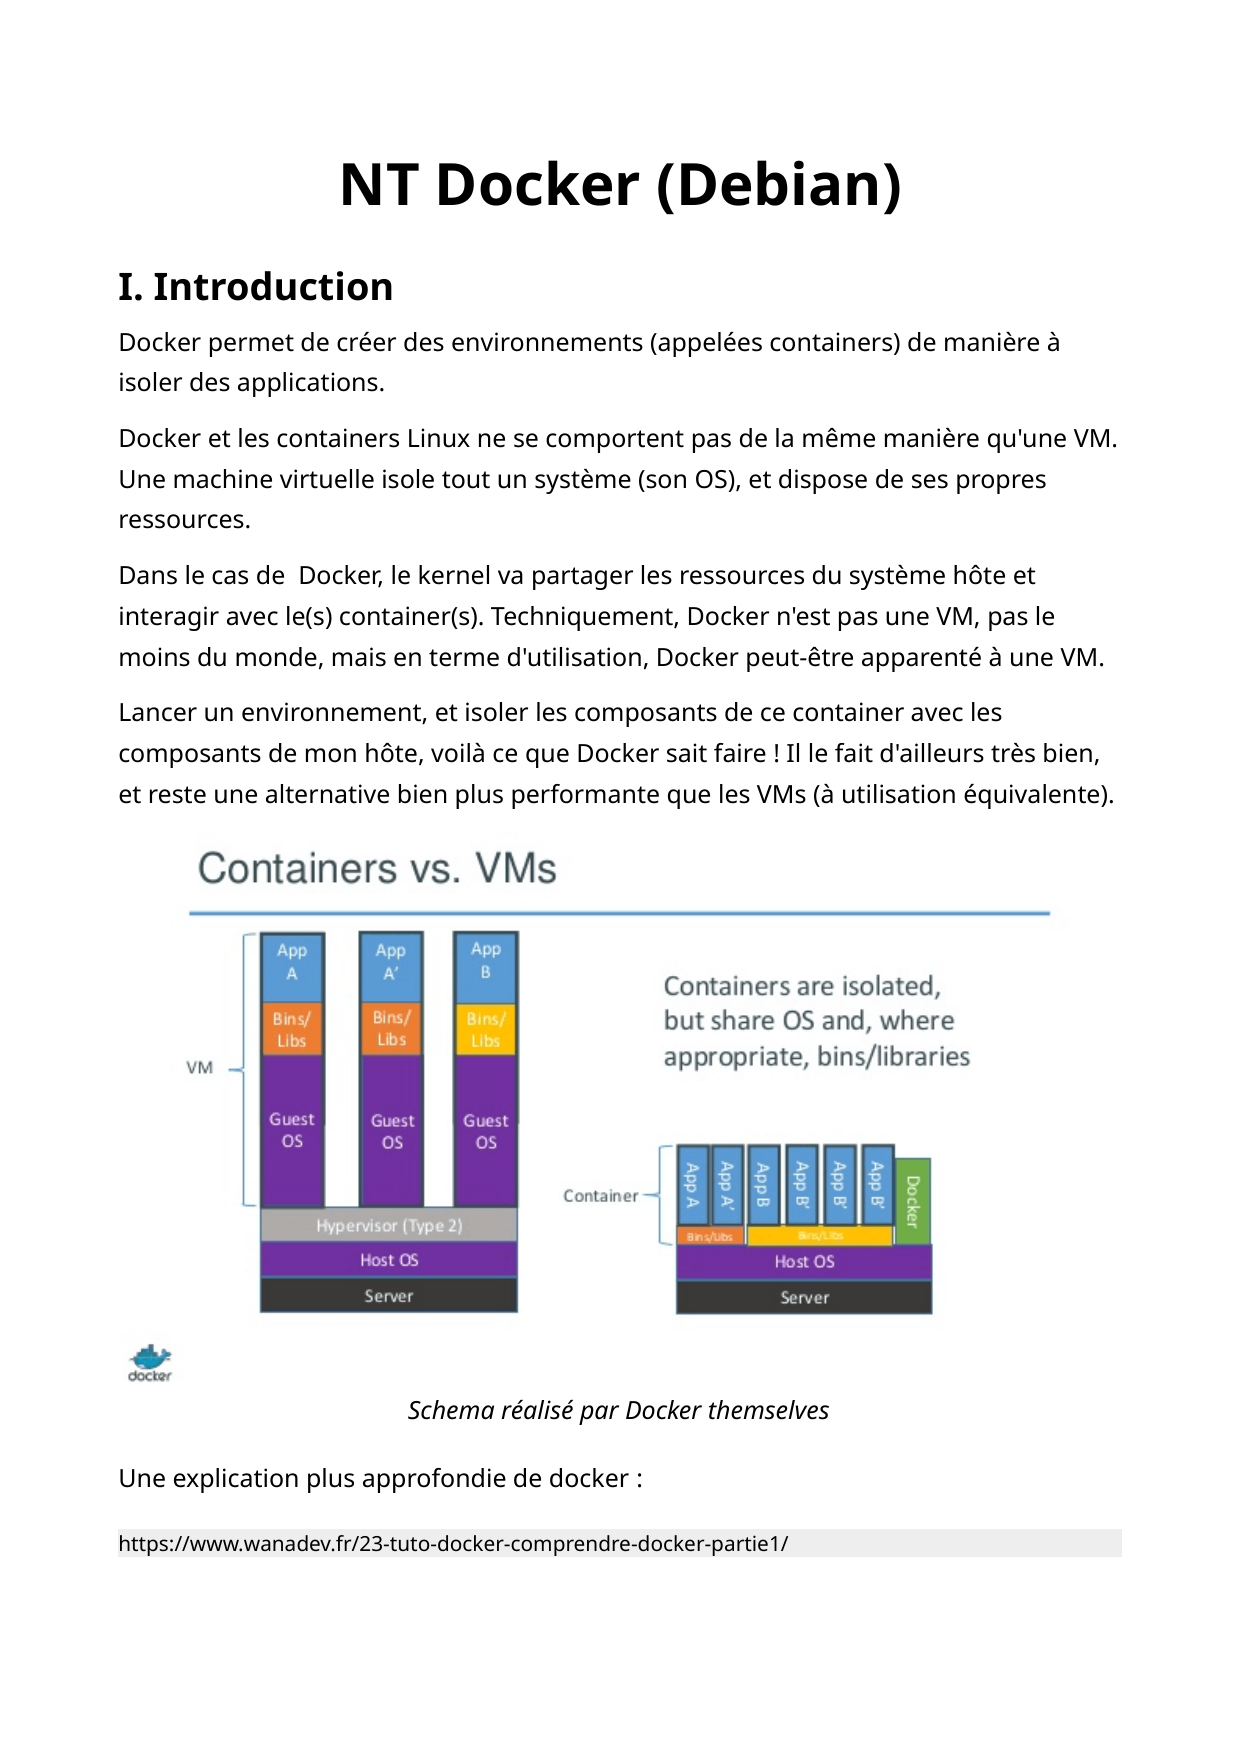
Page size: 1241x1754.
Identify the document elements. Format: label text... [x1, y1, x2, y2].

text Docker et les containers Linux ne se comportent pas de la même manière qu'une VM. Une machine virtuelle isole tout un système (son OS), et dispose de ses propres ressources. [118, 421, 1122, 536]
text Lancer un environnement, et isoler les composants de ce container avec les composants de mon hôte, voilà ce que Docker sait faire ! Il le fait d'ailleurs très bien, et reste une alternative bien plus performante que les VMs (à utilisation équivalente). [118, 695, 1122, 810]
text Une explication plus approfondie de docker : [118, 1461, 1122, 1495]
title NT Docker (Debian) [118, 143, 1122, 223]
text Dans le cas de Docker, le kernel va partager les ressources du système hôte et interagir avec le(s) container(s). Techniquement, Docker n'est pas une VM, pas le moins du monde, mais en terme d'utilisation, Docker peut-être apparenté à une VM. [118, 558, 1122, 673]
picture [121, 831, 1119, 1393]
subtitle I. Introduction [118, 260, 1122, 312]
text https://www.wanadev.fr/23-tuto-docker-comprendre-docker-partie1/ [118, 1529, 1122, 1557]
text Schema réalisé par Docker themselves [118, 832, 1122, 1427]
text Docker permet de créer des environnements (appelées containers) de manière à isoler des applications. [118, 324, 1122, 399]
